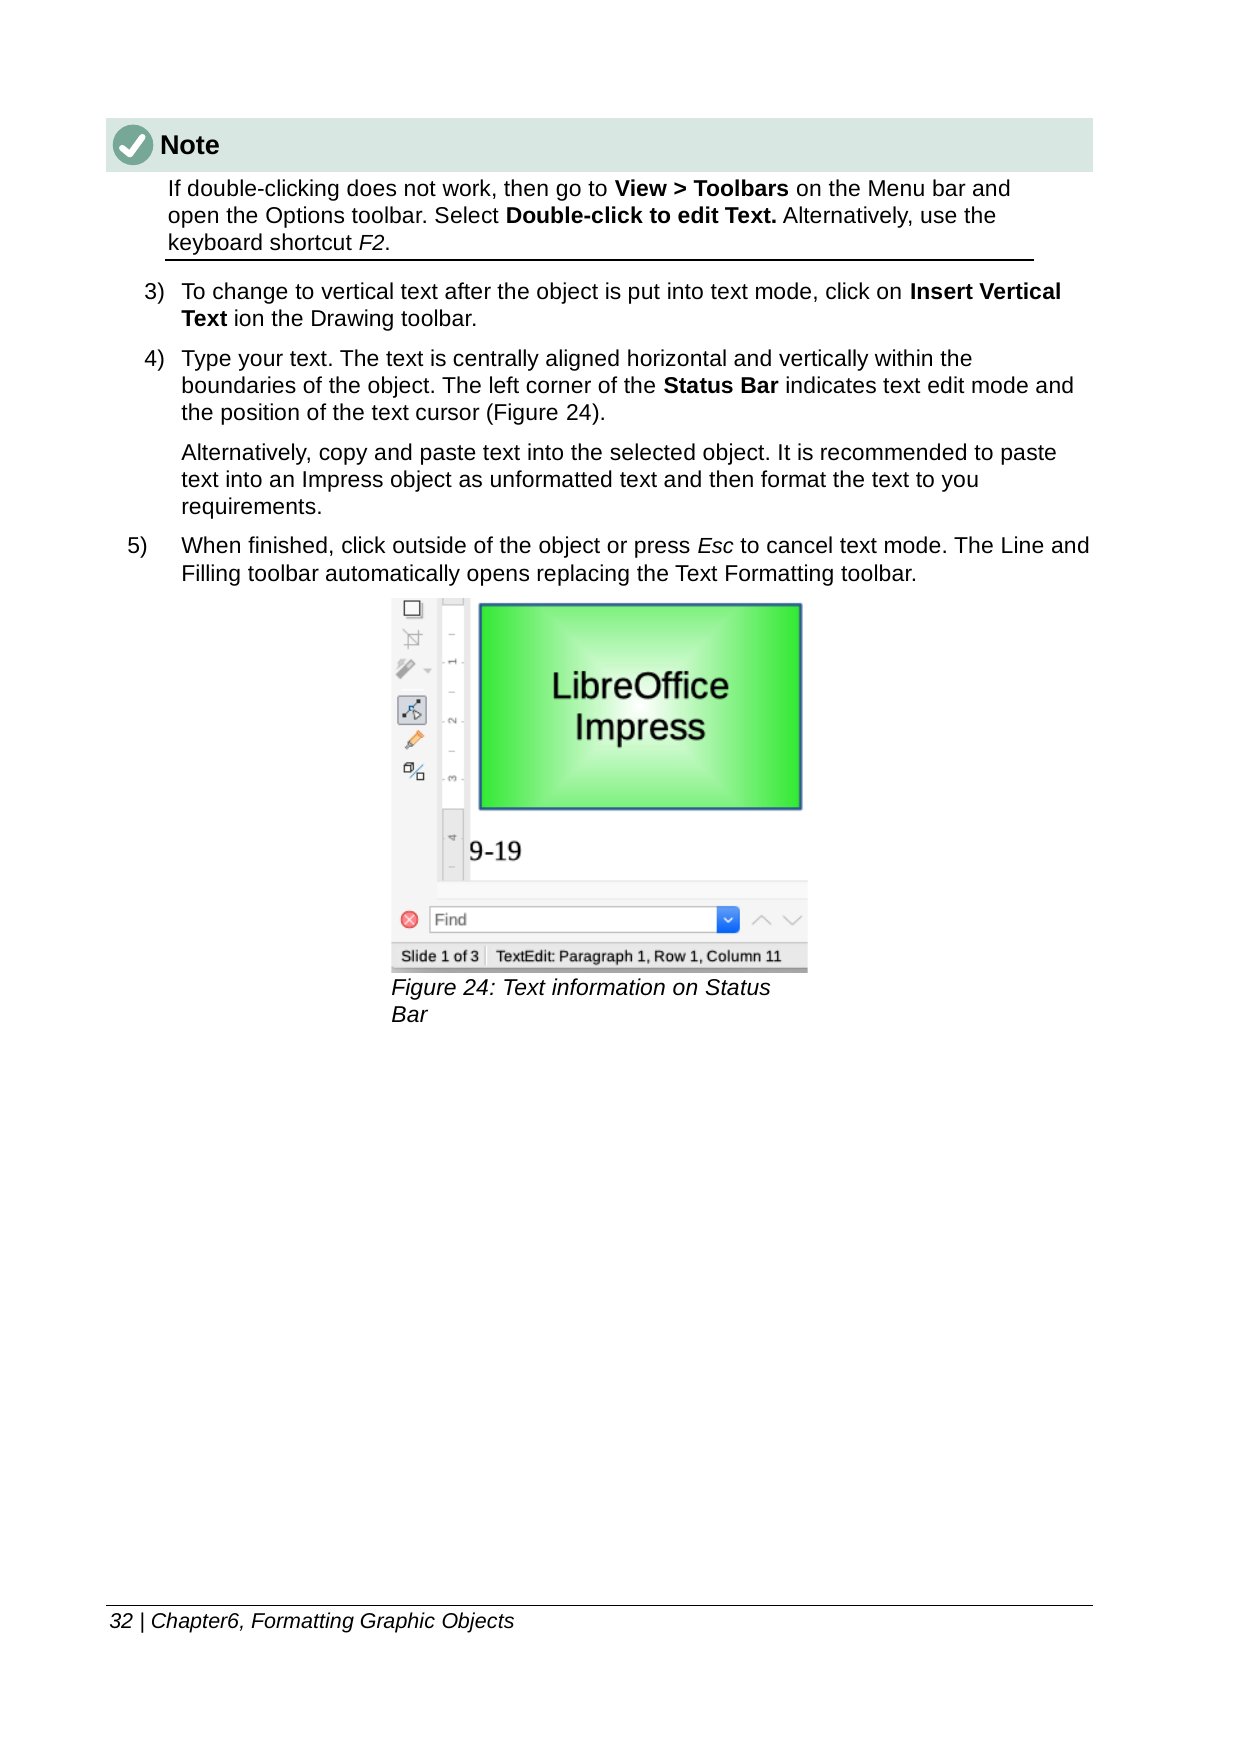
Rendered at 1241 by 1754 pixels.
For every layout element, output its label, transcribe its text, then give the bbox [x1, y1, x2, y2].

text If double-clicking does not work, then go to View > Toolbars on the Menu bar and open the Options toolbar. Select Double-click to edit Text. Alternatively, use the keyboard shortcut F2. [164, 172, 1034, 261]
subtitle Note [106, 118, 1093, 172]
list Type your text. The text is centrally aligned horizontal and vertically within the boundaries of the object. The left corner of the Status Bar indicates text edit mode and the position of the text cursor (Figure 24). [164, 344, 1093, 426]
list When finished, click outside of the object or press Esc to cancel text mode. The Line and Filling toolbar automatically opens replacing the Text Formatting toolbar. [148, 532, 1093, 586]
list To change to vertical text after the object is put into text mode, click on Insert Vertical Text ion the Drawing toolbar. [164, 278, 1093, 332]
picture [391, 598, 808, 973]
list Alternatively, copy and paste text into the selected object. It is recommended to paste text into an Impress object as unformatted text and then format the text to you requirements. [181, 438, 1093, 519]
text Figure 24: Text information on Status Bar [391, 973, 808, 1027]
